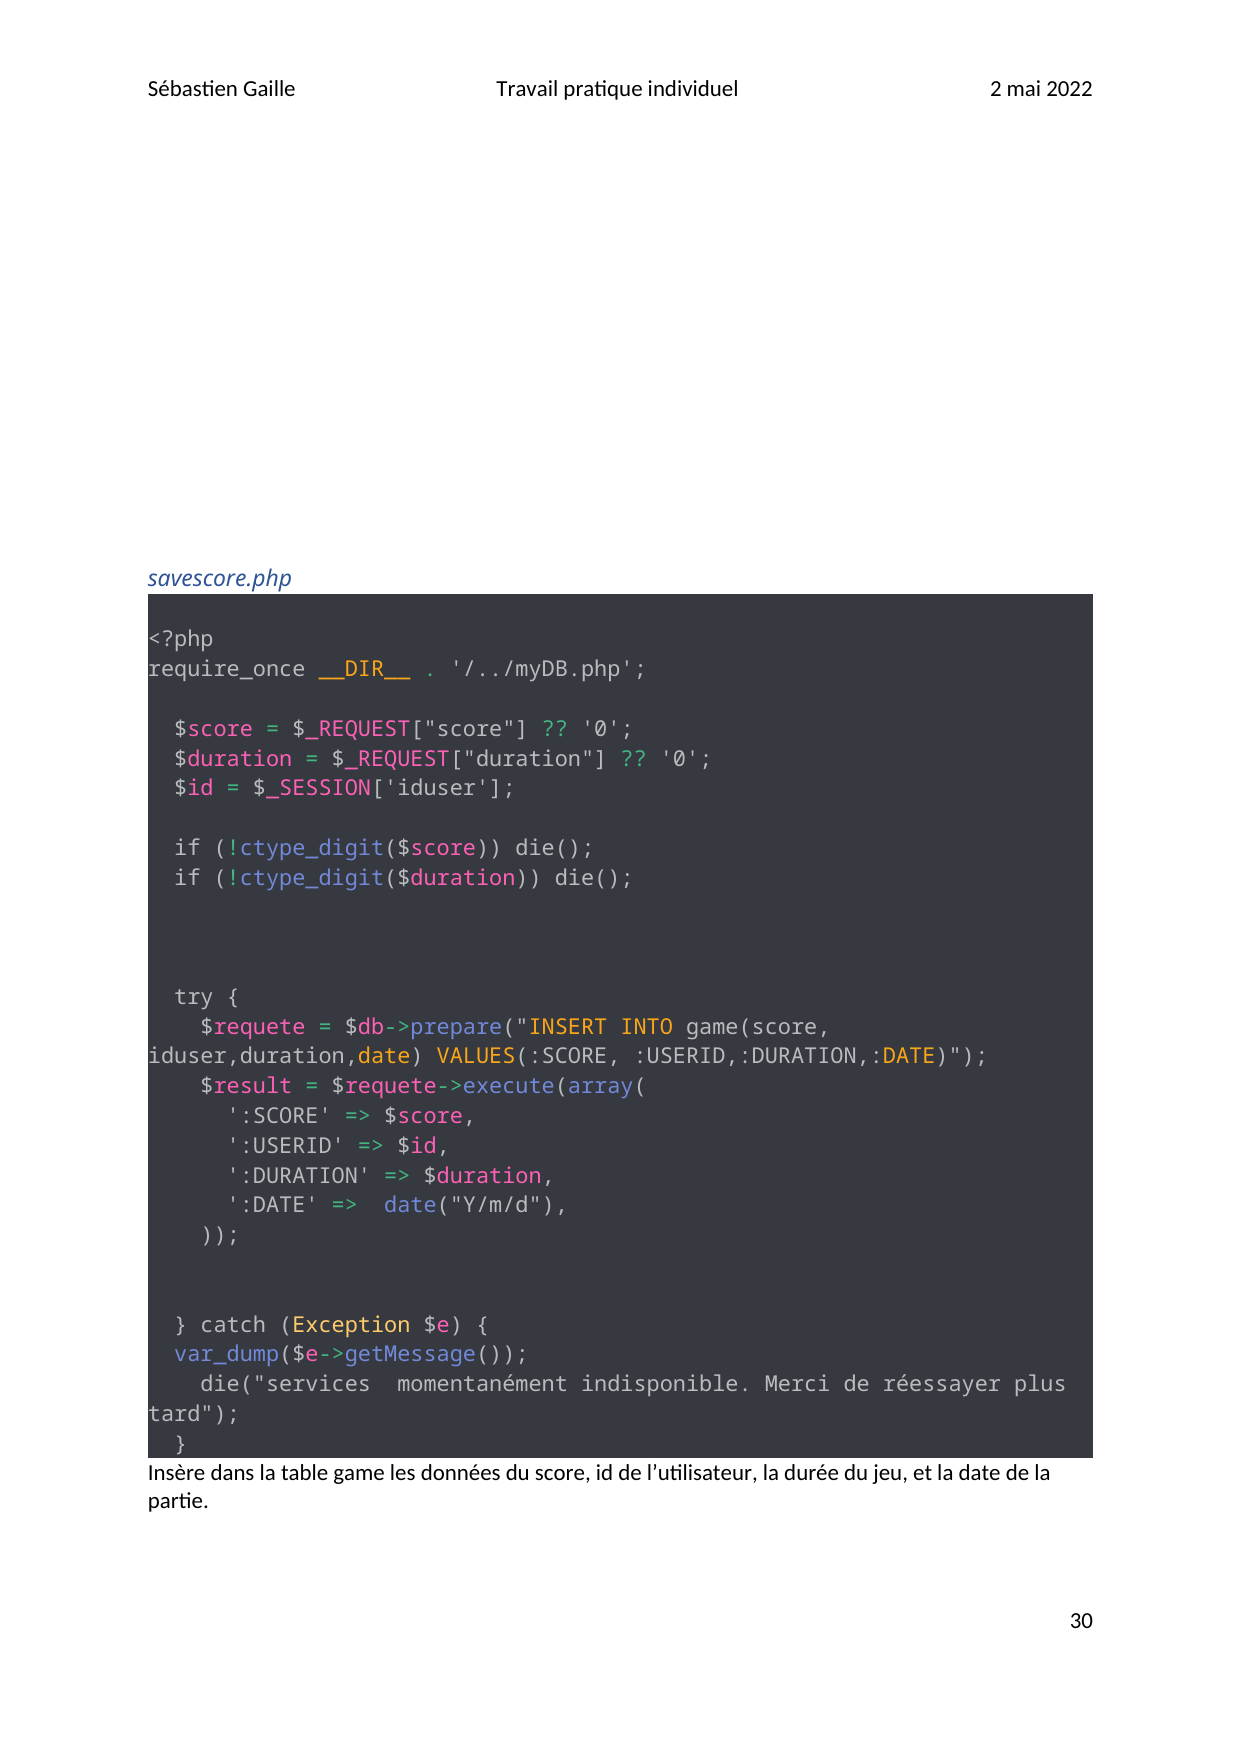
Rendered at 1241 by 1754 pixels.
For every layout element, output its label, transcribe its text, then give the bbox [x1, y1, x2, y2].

text die("services momentanément indisponible. Merci de réessayer plus tard"); [148, 1368, 1093, 1428]
text ':SCORE' => $score, [148, 1100, 1093, 1130]
text $result = $requete->execute(array( [148, 1070, 1093, 1100]
text if (!ctype_digit($duration)) die(); [148, 862, 1093, 892]
text $duration = $_REQUEST["duration"] ?? '0'; [148, 743, 1093, 772]
text var_dump($e->getMessage()); [148, 1338, 1093, 1368]
text ':DURATION' => $duration, [148, 1160, 1093, 1189]
text $score = $_REQUEST["score"] ?? '0'; [148, 713, 1093, 743]
text try { [148, 981, 1093, 1011]
text $id = $_SESSION['iduser']; [148, 772, 1093, 802]
text <?php [148, 623, 1093, 653]
text } catch (Exception $e) { [148, 1309, 1093, 1338]
text } [148, 1428, 1093, 1458]
text require_once __DIR__ . '/../myDB.php'; [148, 653, 1093, 683]
text if (!ctype_digit($score)) die(); [148, 832, 1093, 862]
text ':USERID' => $id, [148, 1130, 1093, 1160]
text )); [148, 1219, 1093, 1249]
text Insère dans la table game les données du score, id de l’utilisateur, la durée du jeu, et la date de la partie. [148, 1458, 1093, 1514]
text ':DATE' => date("Y/m/d"), [148, 1189, 1093, 1219]
text $requete = $db->prepare("INSERT INTO game(score, iduser,duration,date) VALUES(:SCORE, :USERID,:DURATION,:DATE)"); [148, 1011, 1093, 1070]
subtitle savescore.php [148, 561, 1093, 593]
